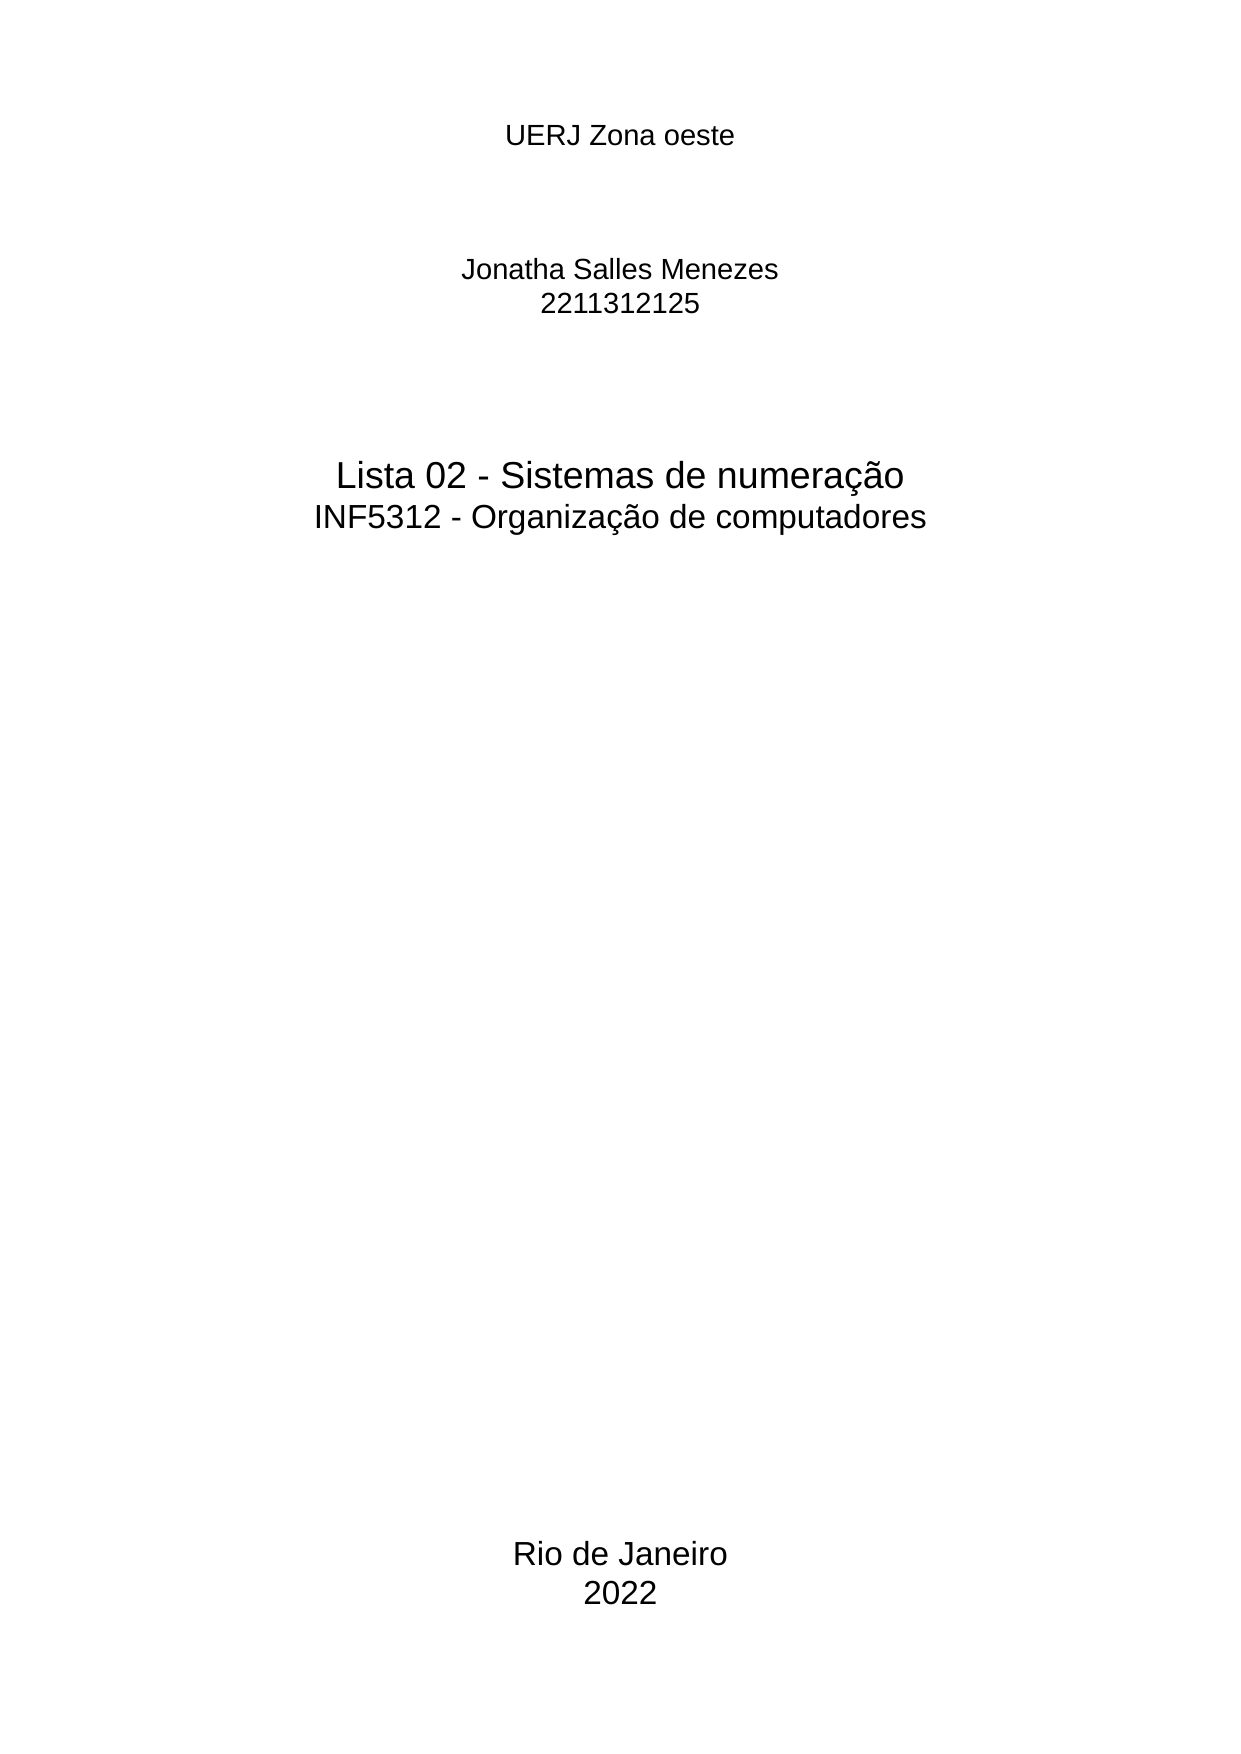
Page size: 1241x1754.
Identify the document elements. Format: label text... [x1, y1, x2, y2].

text Jonatha Salles Menezes [118, 252, 1122, 286]
text 2211312125 [118, 286, 1122, 319]
text INF5312 - Organização de computadores [118, 497, 1122, 535]
text 2022 [118, 1573, 1122, 1611]
text Lista 02 - Sistemas de numeração [118, 453, 1122, 497]
text Rio de Janeiro [118, 1534, 1122, 1573]
text UERJ Zona oeste [118, 118, 1122, 152]
